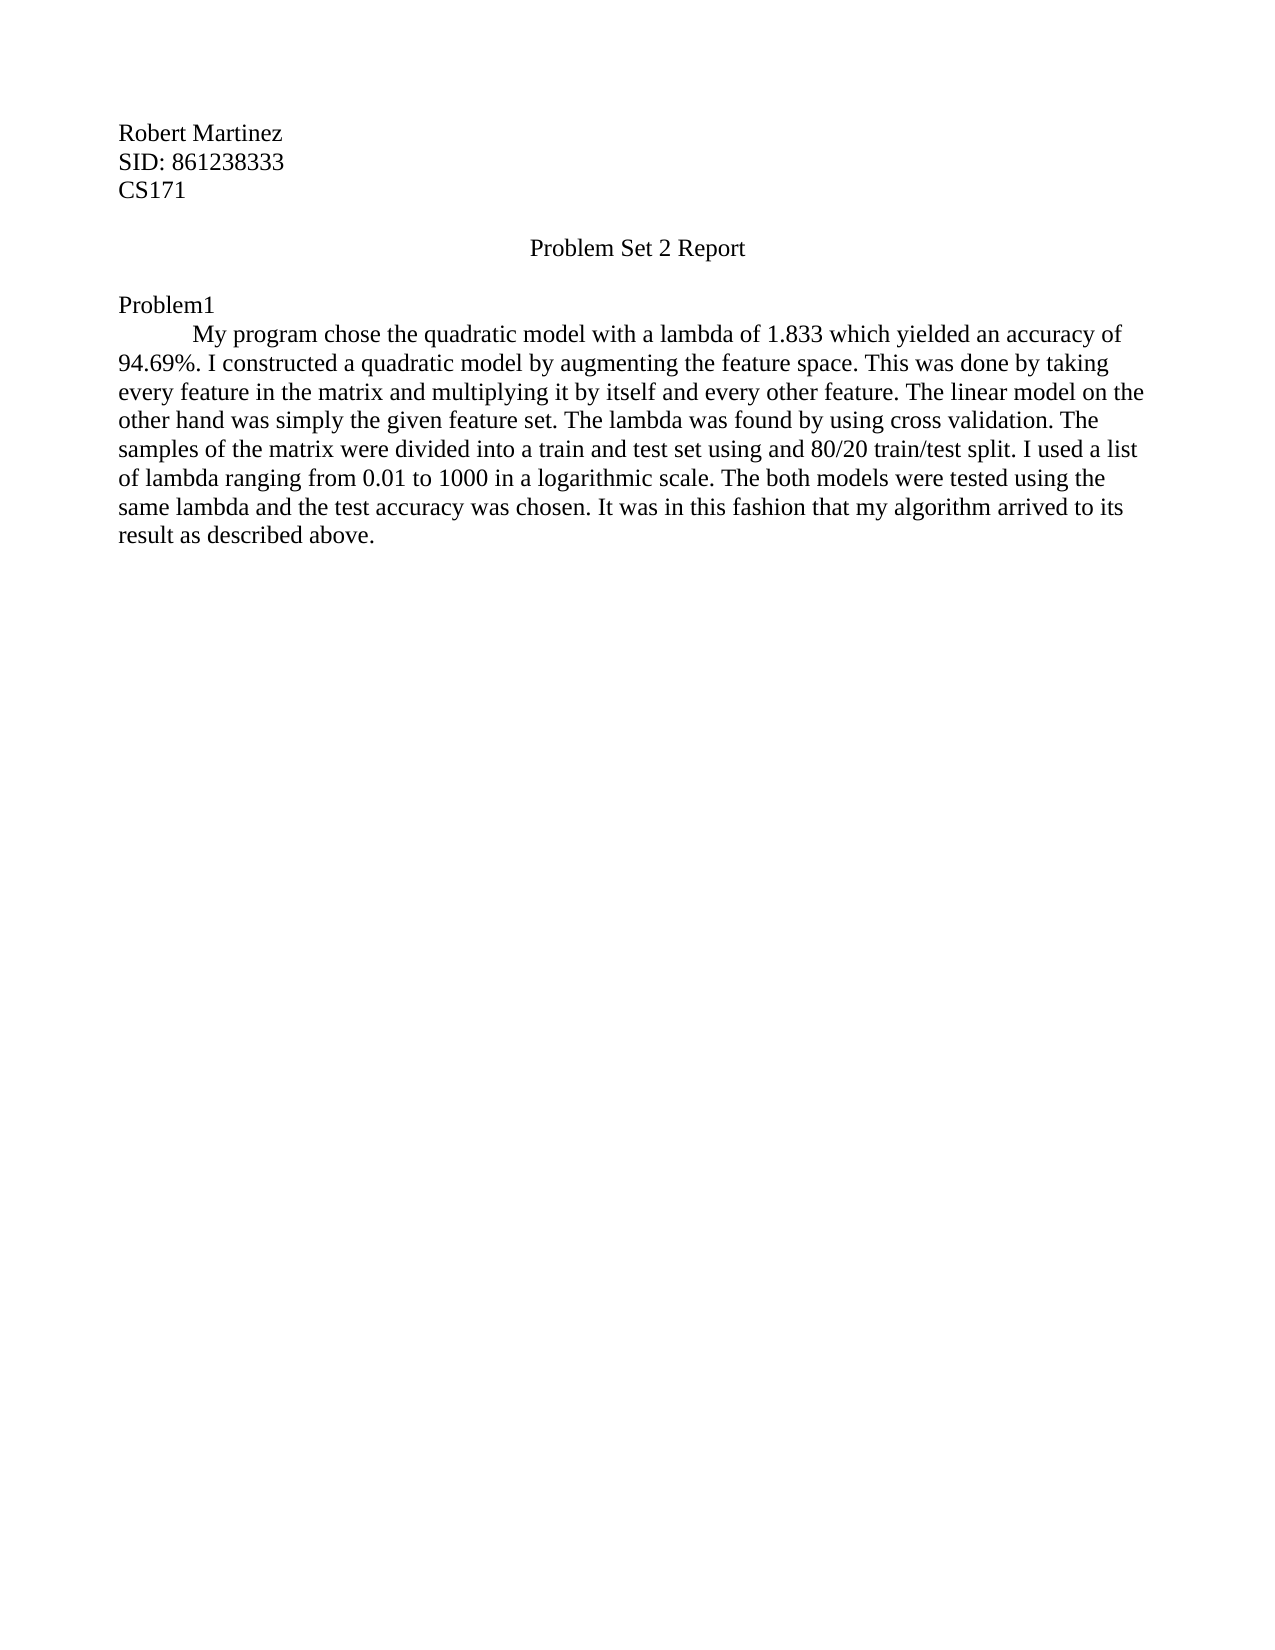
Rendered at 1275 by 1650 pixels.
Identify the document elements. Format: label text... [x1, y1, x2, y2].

text My program chose the quadratic model with a lambda of 1.833 which yielded an accuracy of 94.69%. I constructed a quadratic model by augmenting the feature space. This was done by taking every feature in the matrix and multiplying it by itself and every other feature. The linear model on the other hand was simply the given feature set. The lambda was found by using cross validation. The samples of the matrix were divided into a train and test set using and 80/20 train/test split. I used a list of lambda ranging from 0.01 to 1000 in a logarithmic scale. The both models were tested using the same lambda and the test accuracy was chosen. It was in this fashion that my algorithm arrived to its result as described above. [118, 319, 1157, 549]
text CS171 [118, 176, 1157, 204]
text Robert Martinez [118, 118, 1157, 147]
text Problem Set 2 Report [118, 233, 1157, 262]
text SID: 861238333 [118, 147, 1157, 176]
text Problem1 [118, 291, 1157, 319]
